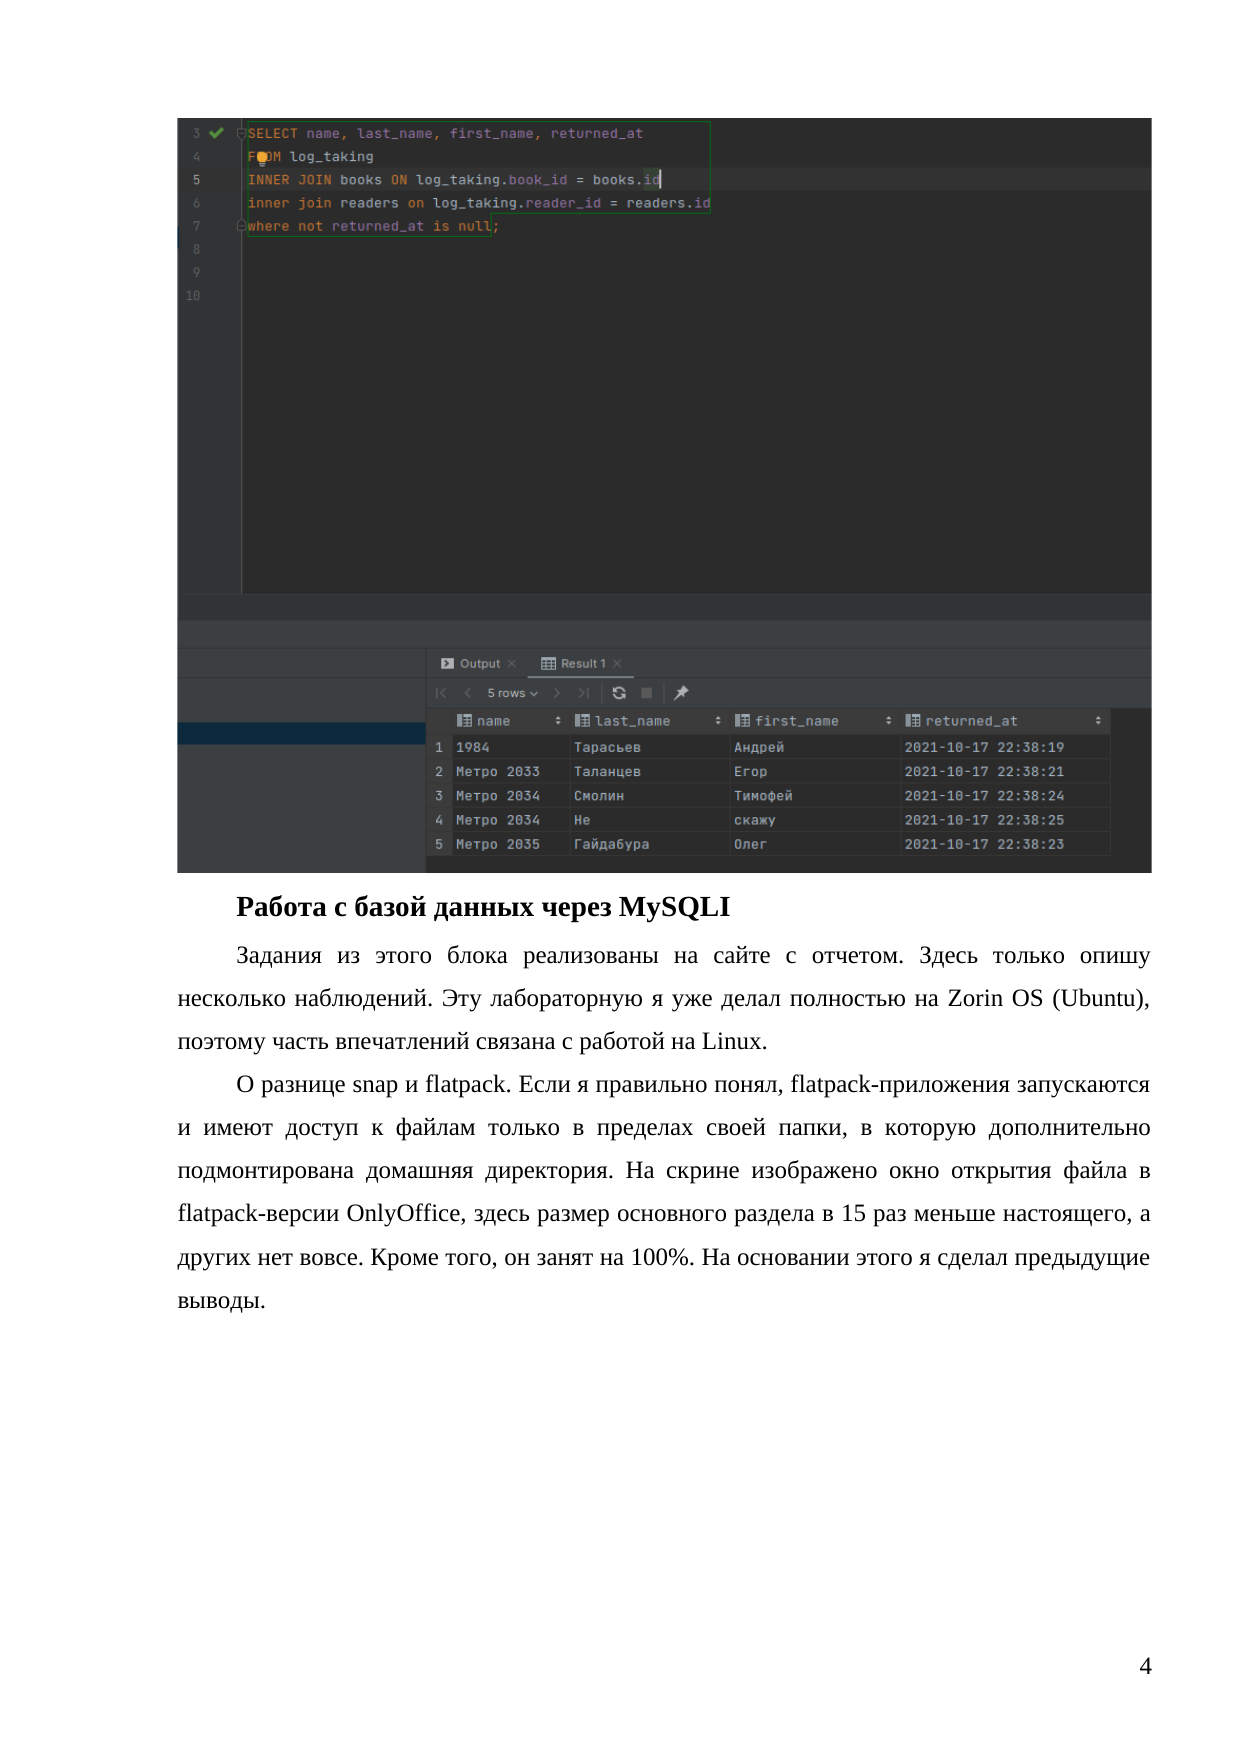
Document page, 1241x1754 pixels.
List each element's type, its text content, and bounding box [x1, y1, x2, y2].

text Задания из этого блока реализованы на сайте с отчетом. Здесь только опишу несколько наблюдений. Эту лабораторную я уже делал полностью на Zorin OS (Ubuntu), поэтому часть впечатлений связана с работой на Linux. [177, 940, 1152, 1055]
picture [177, 118, 1152, 873]
text О разнице snap и flatpack. Если я правильно понял, flatpack-приложения запускаются и имеют доступ к файлам только в пределах своей папки, в которую дополнительно подмонтирована домашняя директория. На скрине изображено окно открытия файла в flatpack-версии OnlyOffice, здесь размер основного раздела в 15 раз меньше настоящего, а других нет вовсе. Кроме того, он занят на 100%. На основании этого я сделал предыдущие выводы. [177, 1069, 1152, 1313]
subtitle Работа с базой данных через MySQLI [177, 873, 1152, 923]
